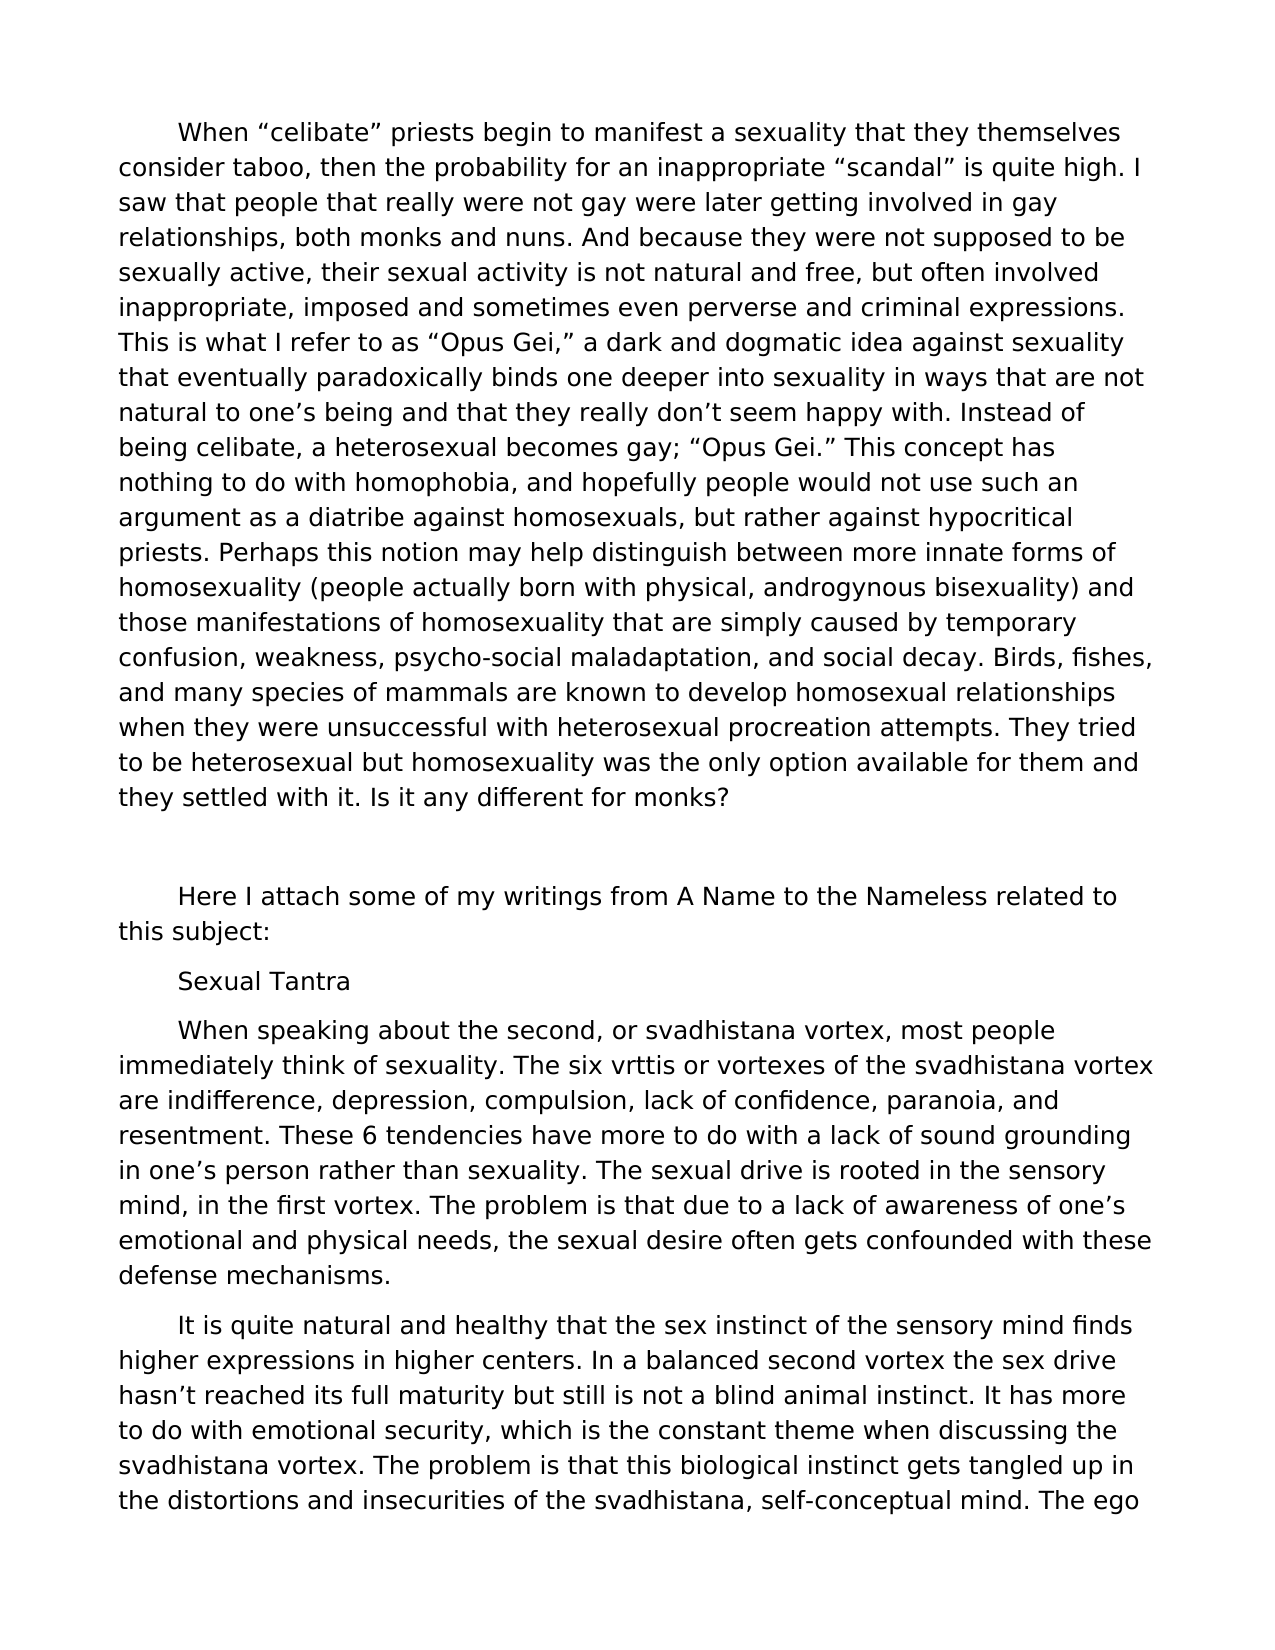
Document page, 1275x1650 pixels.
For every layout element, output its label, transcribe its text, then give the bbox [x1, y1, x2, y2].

text Sexual Tantra [118, 967, 1157, 996]
text Here I attach some of my writings from A Name to the Nameless related to this subject: [118, 882, 1157, 946]
text When speaking about the second, or svadhistana vortex, most people immediately think of sexuality. The six vrttis or vortexes of the svadhistana vortex are indifference, depression, compulsion, lack of confidence, paranoia, and resentment. These 6 tendencies have more to do with a lack of sound grounding in one’s person rather than sexuality. The sexual drive is rooted in the sensory mind, in the first vortex. The problem is that due to a lack of awareness of one’s emotional and physical needs, the sexual desire often gets confounded with these defense mechanisms. [118, 1016, 1157, 1291]
text When “celibate” priests begin to manifest a sexuality that they themselves consider taboo, then the probability for an inappropriate “scandal” is quite high. I saw that people that really were not gay were later getting involved in gay relationships, both monks and nuns. And because they were not supposed to be sexually active, their sexual activity is not natural and free, but often involved inappropriate, imposed and sometimes even perverse and criminal expressions. This is what I refer to as “Opus Gei,” a dark and dogmatic idea against sexuality that eventually paradoxically binds one deeper into sexuality in ways that are not natural to one’s being and that they really don’t seem happy with. Instead of being celibate, a heterosexual becomes gay; “Opus Gei.” This concept has nothing to do with homophobia, and hopefully people would not use such an argument as a diatribe against homosexuals, but rather against hypocritical priests. Perhaps this notion may help distinguish between more innate forms of homosexuality (people actually born with physical, androgynous bisexuality) and those manifestations of homosexuality that are simply caused by temporary confusion, weakness, psycho-social maladaptation, and social decay. Birds, fishes, and many species of mammals are known to develop homosexual relationships when they were unsuccessful with heterosexual procreation attempts. They tried to be heterosexual but homosexuality was the only option available for them and they settled with it. Is it any different for monks? [118, 118, 1157, 812]
text It is quite natural and healthy that the sex instinct of the sensory mind finds higher expressions in higher centers. In a balanced second vortex the sex drive hasn’t reached its full maturity but still is not a blind animal instinct. It has more to do with emotional security, which is the constant theme when discussing the svadhistana vortex. The problem is that this biological instinct gets tangled up in the distortions and insecurities of the svadhistana, self-conceptual mind. The ego [118, 1311, 1157, 1515]
